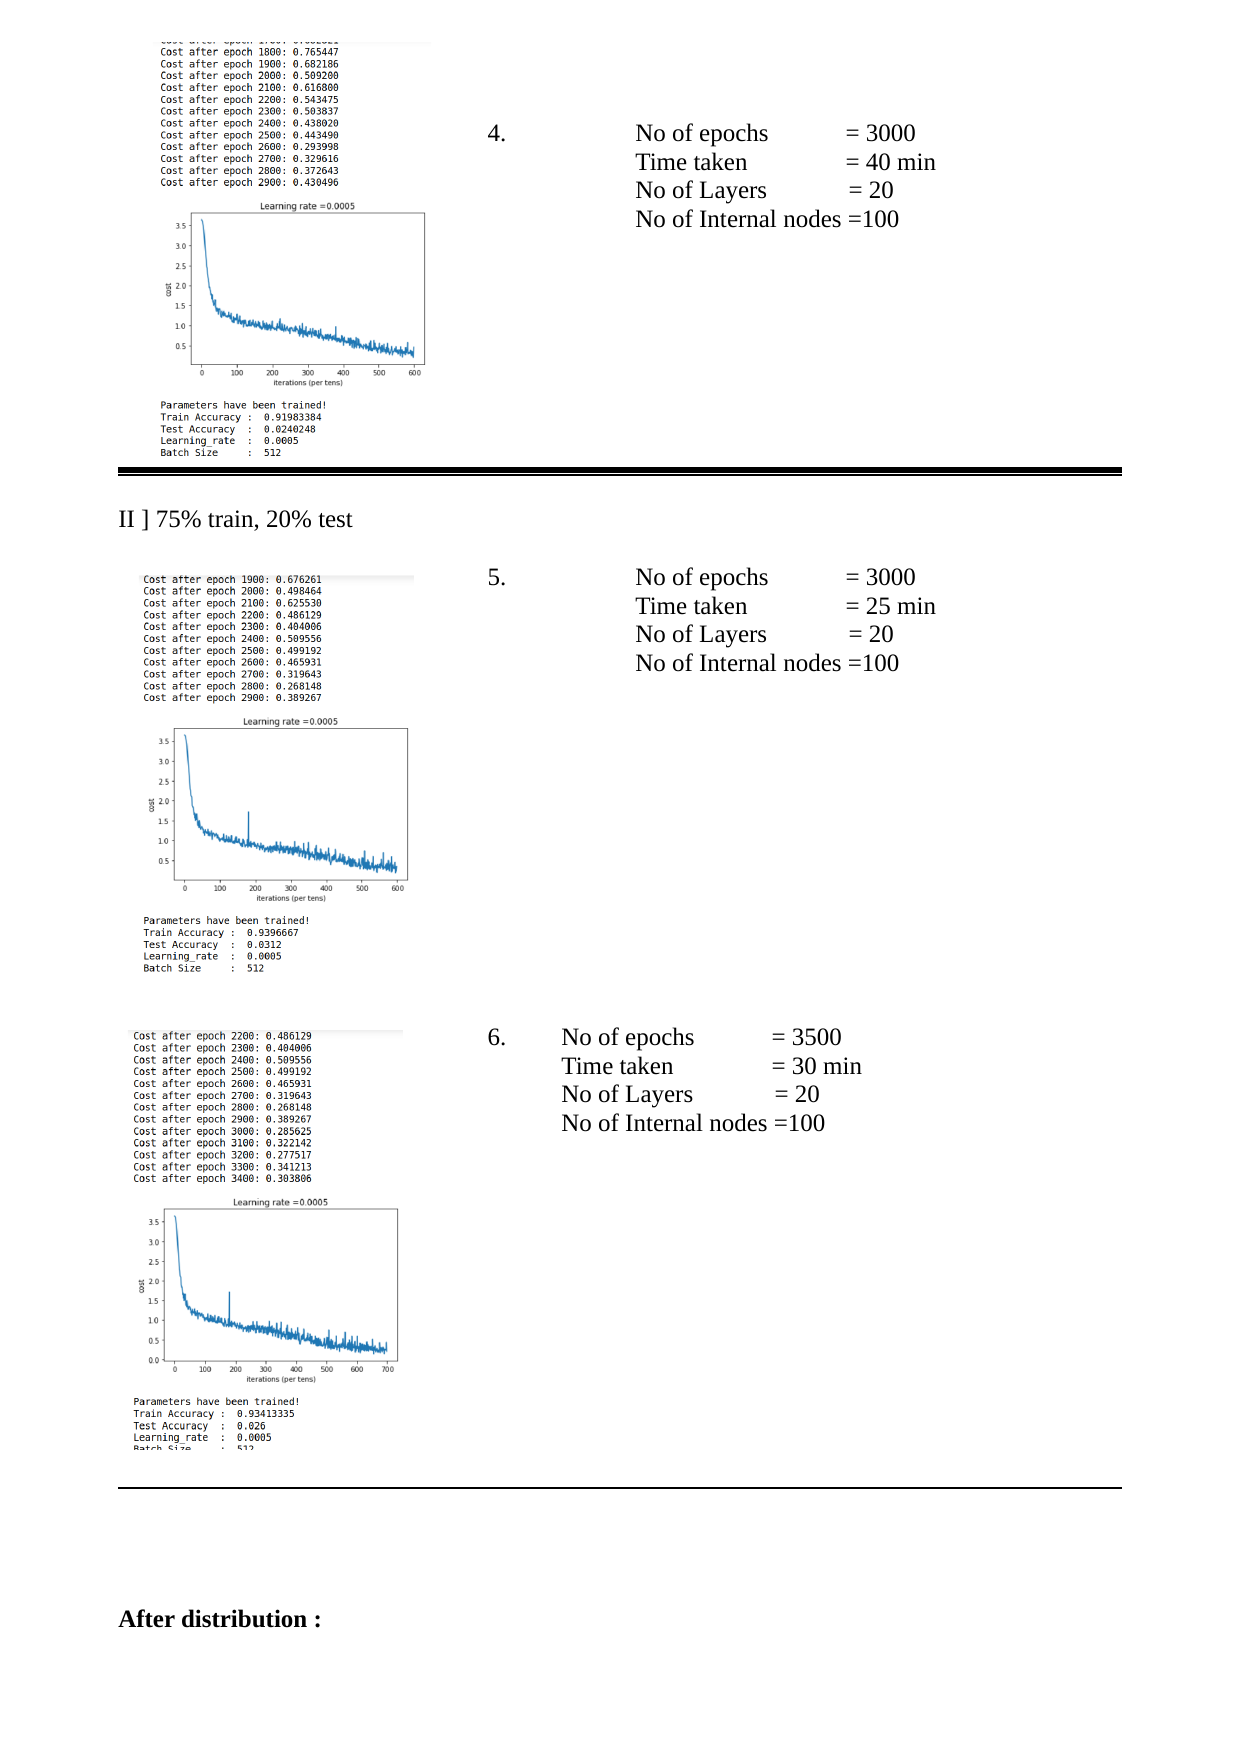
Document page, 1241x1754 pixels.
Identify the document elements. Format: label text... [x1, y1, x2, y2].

text [118, 176, 152, 204]
text Time taken = 40 min [285, 147, 1122, 176]
text 6. No of epochs = 3500 [118, 1022, 1122, 1051]
text After distribution : [118, 1604, 1122, 1632]
text [118, 591, 138, 619]
text [118, 147, 152, 176]
text [118, 648, 138, 677]
text 5. No of epochs = 3000 [118, 562, 1122, 591]
picture [138, 573, 270, 977]
text 4. No of epochs = 3000 [285, 118, 1122, 147]
picture [152, 42, 285, 457]
text No of Internal nodes =100 [285, 204, 1122, 233]
text No of Internal nodes =100 [270, 648, 1122, 677]
text [118, 118, 152, 147]
text [118, 619, 138, 648]
text No of Internal nodes =100 [259, 1108, 1122, 1137]
text [118, 204, 152, 233]
text No of Layers = 20 [270, 619, 1122, 648]
text Time taken = 30 min [259, 1051, 1122, 1079]
text No of Layers = 20 [259, 1079, 1122, 1108]
text No of Layers = 20 [285, 176, 1122, 204]
picture [127, 1030, 259, 1450]
text II ] 75% train, 20% test [118, 504, 1122, 533]
text Time taken = 25 min [270, 591, 1122, 619]
